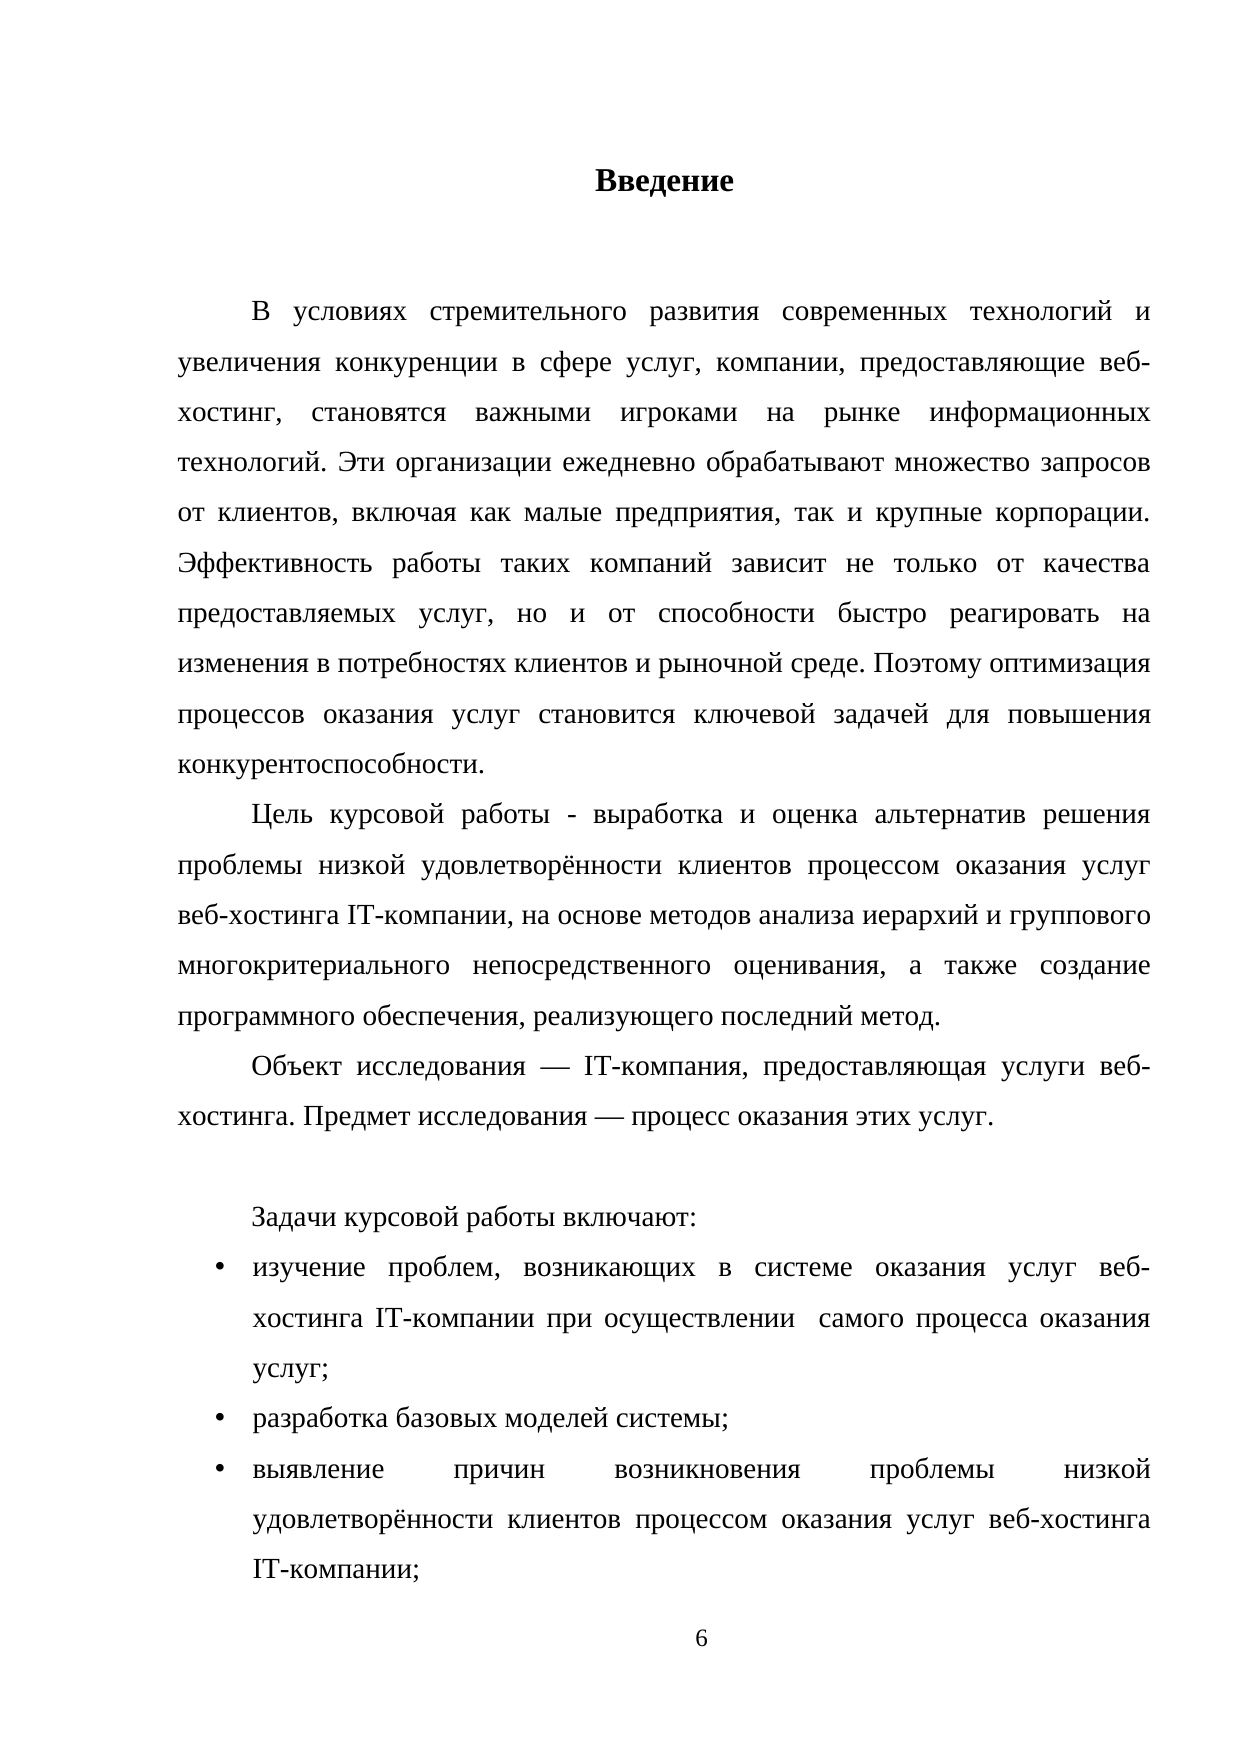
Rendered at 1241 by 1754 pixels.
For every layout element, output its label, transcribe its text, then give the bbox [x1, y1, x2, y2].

text Задачи курсовой работы включают: [177, 1199, 1152, 1232]
text Объект исследования — IT-компания, предоставляющая услуги веб-хостинга. Предмет исследования — процесс оказания этих услуг. [177, 1048, 1152, 1132]
list разработка базовых моделей системы; [215, 1400, 1152, 1434]
text Цель курсовой работы - выработка и оценка альтернатив решения проблемы низкой удовлетворённости клиентов процессом оказания услуг веб-хостинга IT-компании, на основе методов анализа иерархий и группового многокритериального непосредственного оценивания, а также создание программного обеспечения, реализующего последний метод. [177, 796, 1152, 1031]
text В условиях стремительного развития современных технологий и увеличения конкуренции в сфере услуг, компании, предоставляющие веб-хостинг, становятся важными игроками на рынке информационных технологий. Эти организации ежедневно обрабатывают множество запросов от клиентов, включая как малые предприятия, так и крупные корпорации. Эффективность работы таких компаний зависит не только от качества предоставляемых услуг, но и от способности быстро реагировать на изменения в потребностях клиентов и рыночной среде. Поэтому оптимизация процессов оказания услуг становится ключевой задачей для повышения конкурентоспособности. [177, 293, 1152, 780]
list выявление причин возникновения проблемы низкой удовлетворённости клиентов процессом оказания услуг веб-хостинга IT-компании; [215, 1451, 1152, 1585]
subtitle Введение [177, 161, 1152, 199]
list изучение проблем, возникающих в системе оказания услуг веб-хостинга IT-компании при осуществлении самого процесса оказания услуг; [215, 1249, 1152, 1383]
